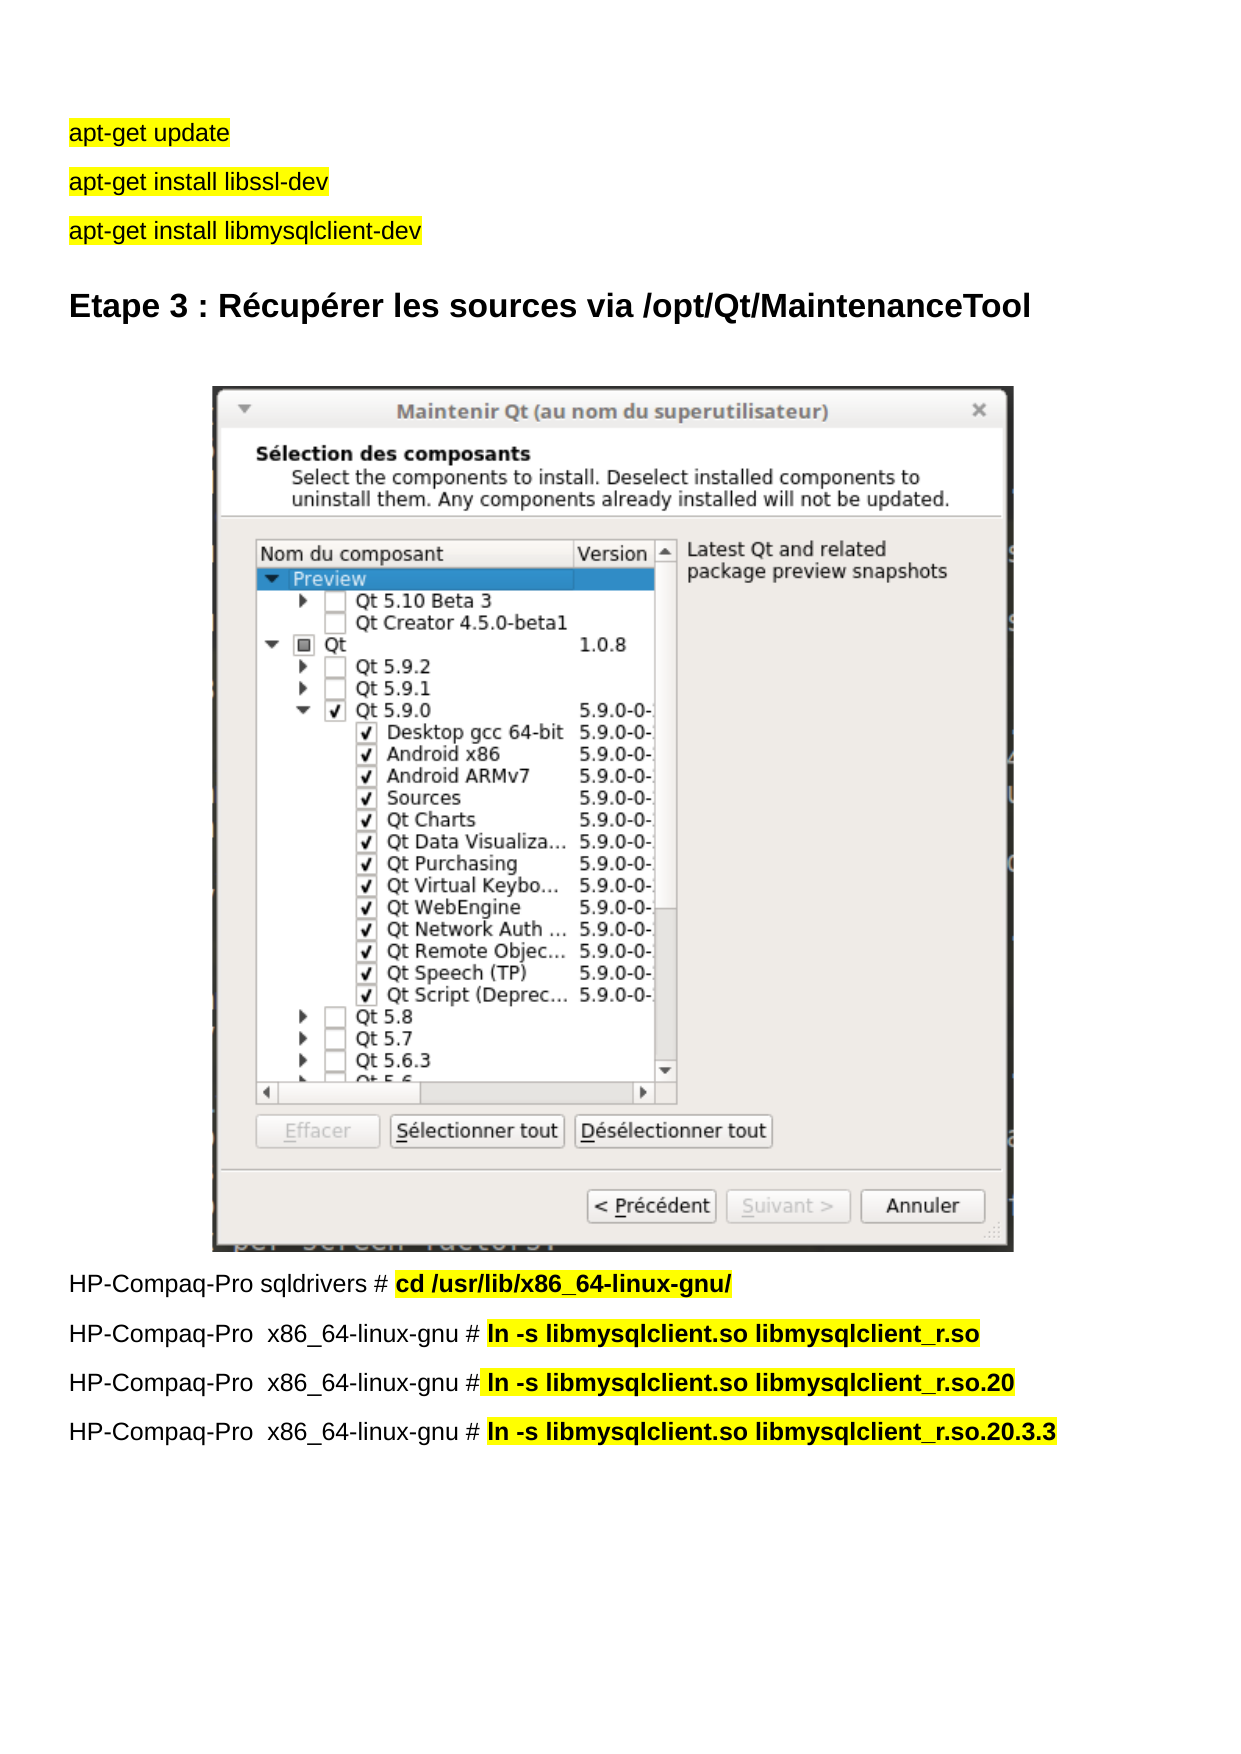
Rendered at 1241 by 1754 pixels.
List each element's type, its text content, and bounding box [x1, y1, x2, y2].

text HP-Compaq-Pro x86_64-linux-gnu # ln -s libmysqlclient.so libmysqlclient_r.so [69, 1318, 1157, 1347]
text HP-Compaq-Pro x86_64-linux-gnu # ln -s libmysqlclient.so libmysqlclient_r.so.20.3.3 [69, 1417, 1157, 1445]
text HP-Compaq-Pro x86_64-linux-gnu # ln -s libmysqlclient.so libmysqlclient_r.so.20 [69, 1368, 1157, 1396]
subtitle Etape 3 : Récupérer les sources via /opt/Qt/MaintenanceTool [69, 286, 1157, 325]
text HP-Compaq-Pro sqldrivers # cd /usr/lib/x86_64-linux-gnu/ [69, 1269, 1157, 1298]
text apt-get update [69, 118, 1157, 147]
picture [212, 386, 1014, 1252]
text apt-get install libssl-dev [69, 167, 1157, 196]
text apt-get install libmysqlclient-dev [69, 216, 1157, 245]
